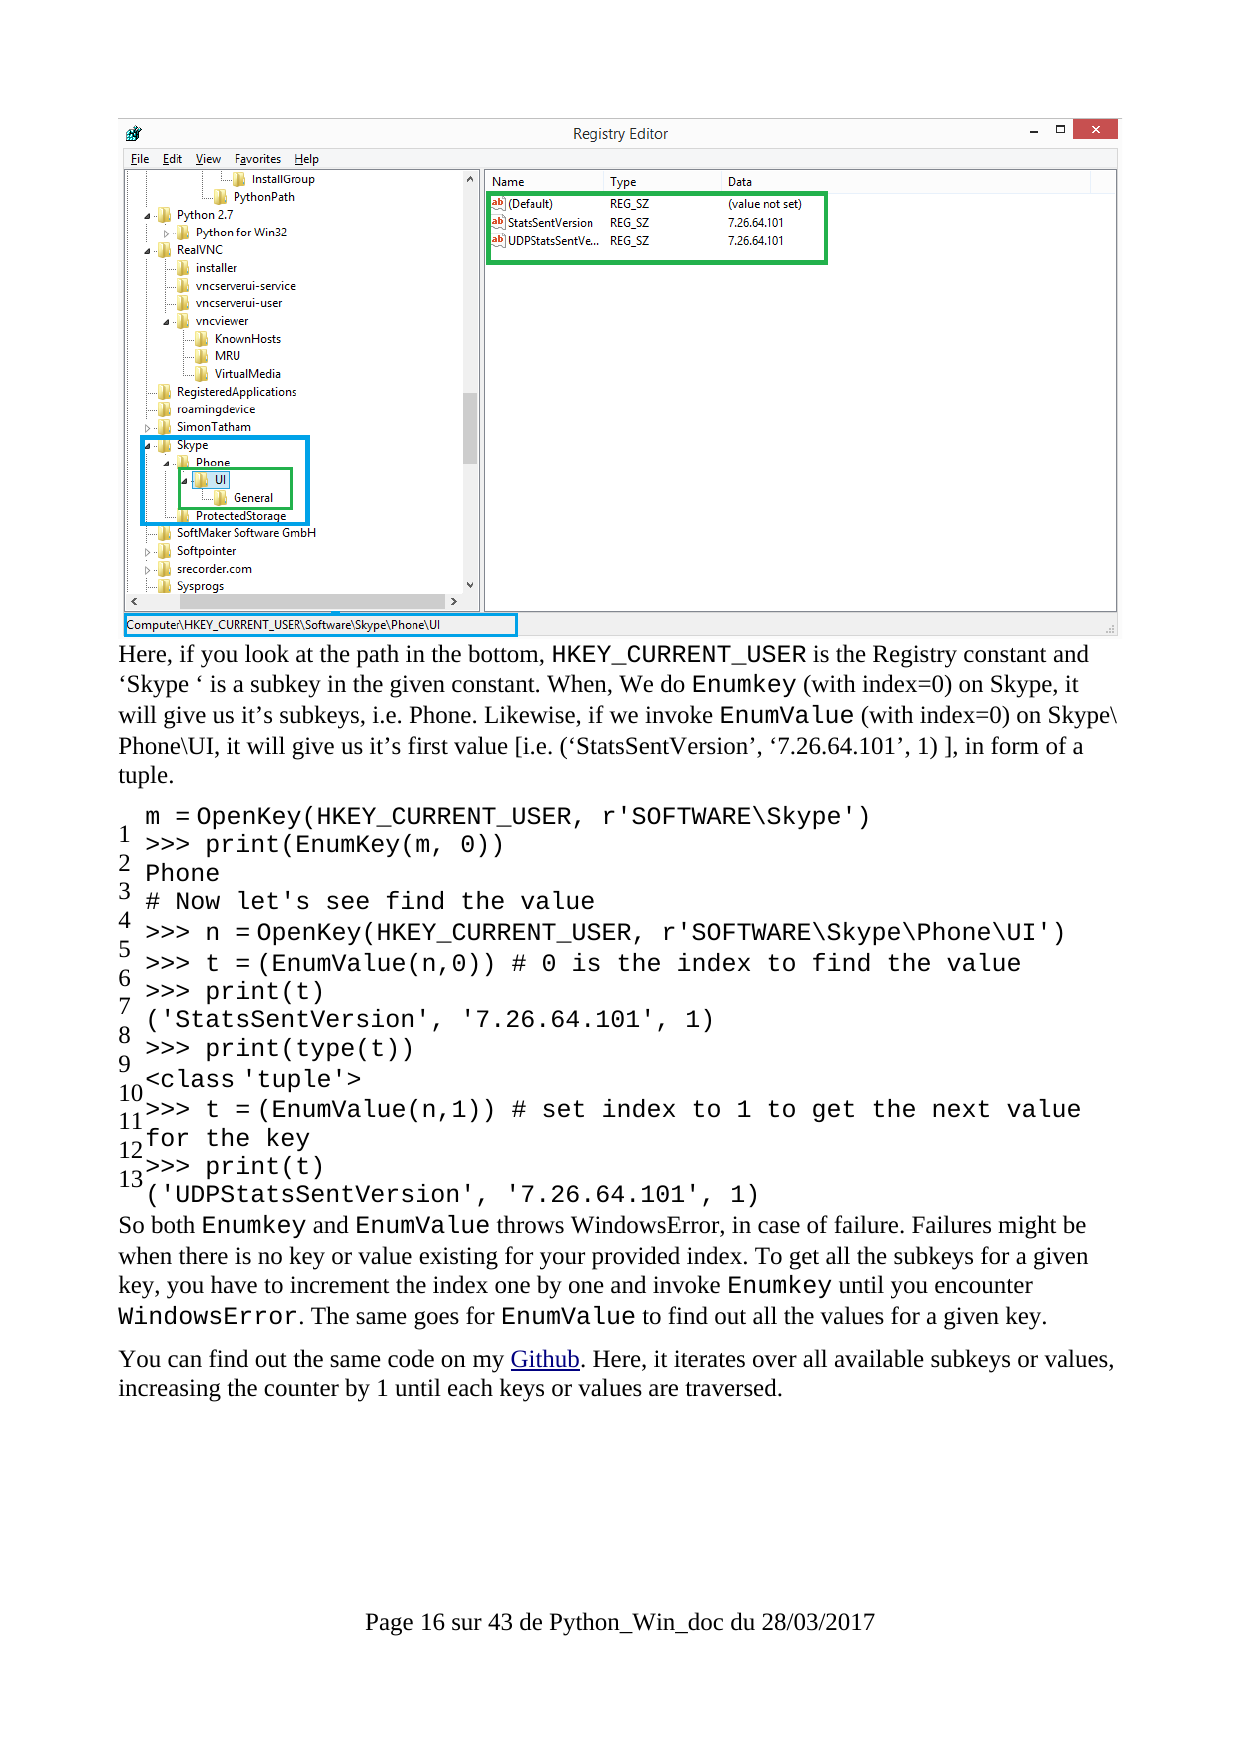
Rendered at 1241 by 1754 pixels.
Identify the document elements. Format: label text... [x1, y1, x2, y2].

table_header 1 2 3 4 5 6 7 8 9 10 11 12 13 [118, 801, 145, 1210]
text You can find out the same code on my Github. Here, it iterates over all available subkeys or values, increasing the counter by 1 until each keys or values are traversed. [118, 1344, 1122, 1402]
picture [118, 118, 1123, 639]
text So both Enumkey and EnumValue throws WindowsError, in case of failure. Failures might be when there is no key or value existing for your provided index. To get all the subkeys for a given key, you have to increment the index one by one and invoke Enumkey until you encounter WindowsError. The same goes for EnumValue to find out all the values for a given key. [118, 1210, 1122, 1332]
table_header m = OpenKey(HKEY_CURRENT_USER, r'SOFTWARE\Skype') >>> print(EnumKey(m, 0)) Phone # Now let's see find the value >>> n = OpenKey(HKEY_CURRENT_USER, r'SOFTWARE\Skype\Phone\UI') >>> t = (EnumValue(n,0)) # 0 is the index to find the value >>> print(t) ('StatsSentVersion', '7.26.64.101', 1) >>> print(type(t)) <class 'tuple'> >>> t = (EnumValue(n,1)) # set index to 1 to get the next value for the key >>> print(t) ('UDPStatsSentVersion', '7.26.64.101', 1) [145, 801, 1122, 1210]
text Here, if you look at the path in the bottom, HKEY_CURRENT_USER is the Registry constant and ‘Skype ‘ is a subkey in the given constant. When, We do Enumkey (with index=0) on Skype, it will give us it’s subkeys, i.e. Phone. Likewise, if we invoke EnumValue (with index=0) on Skype\Phone\UI, it will give us it’s first value [i.e. (‘StatsSentVersion’, ‘7.26.64.101’, 1) ], in form of a tuple. [118, 639, 1122, 789]
